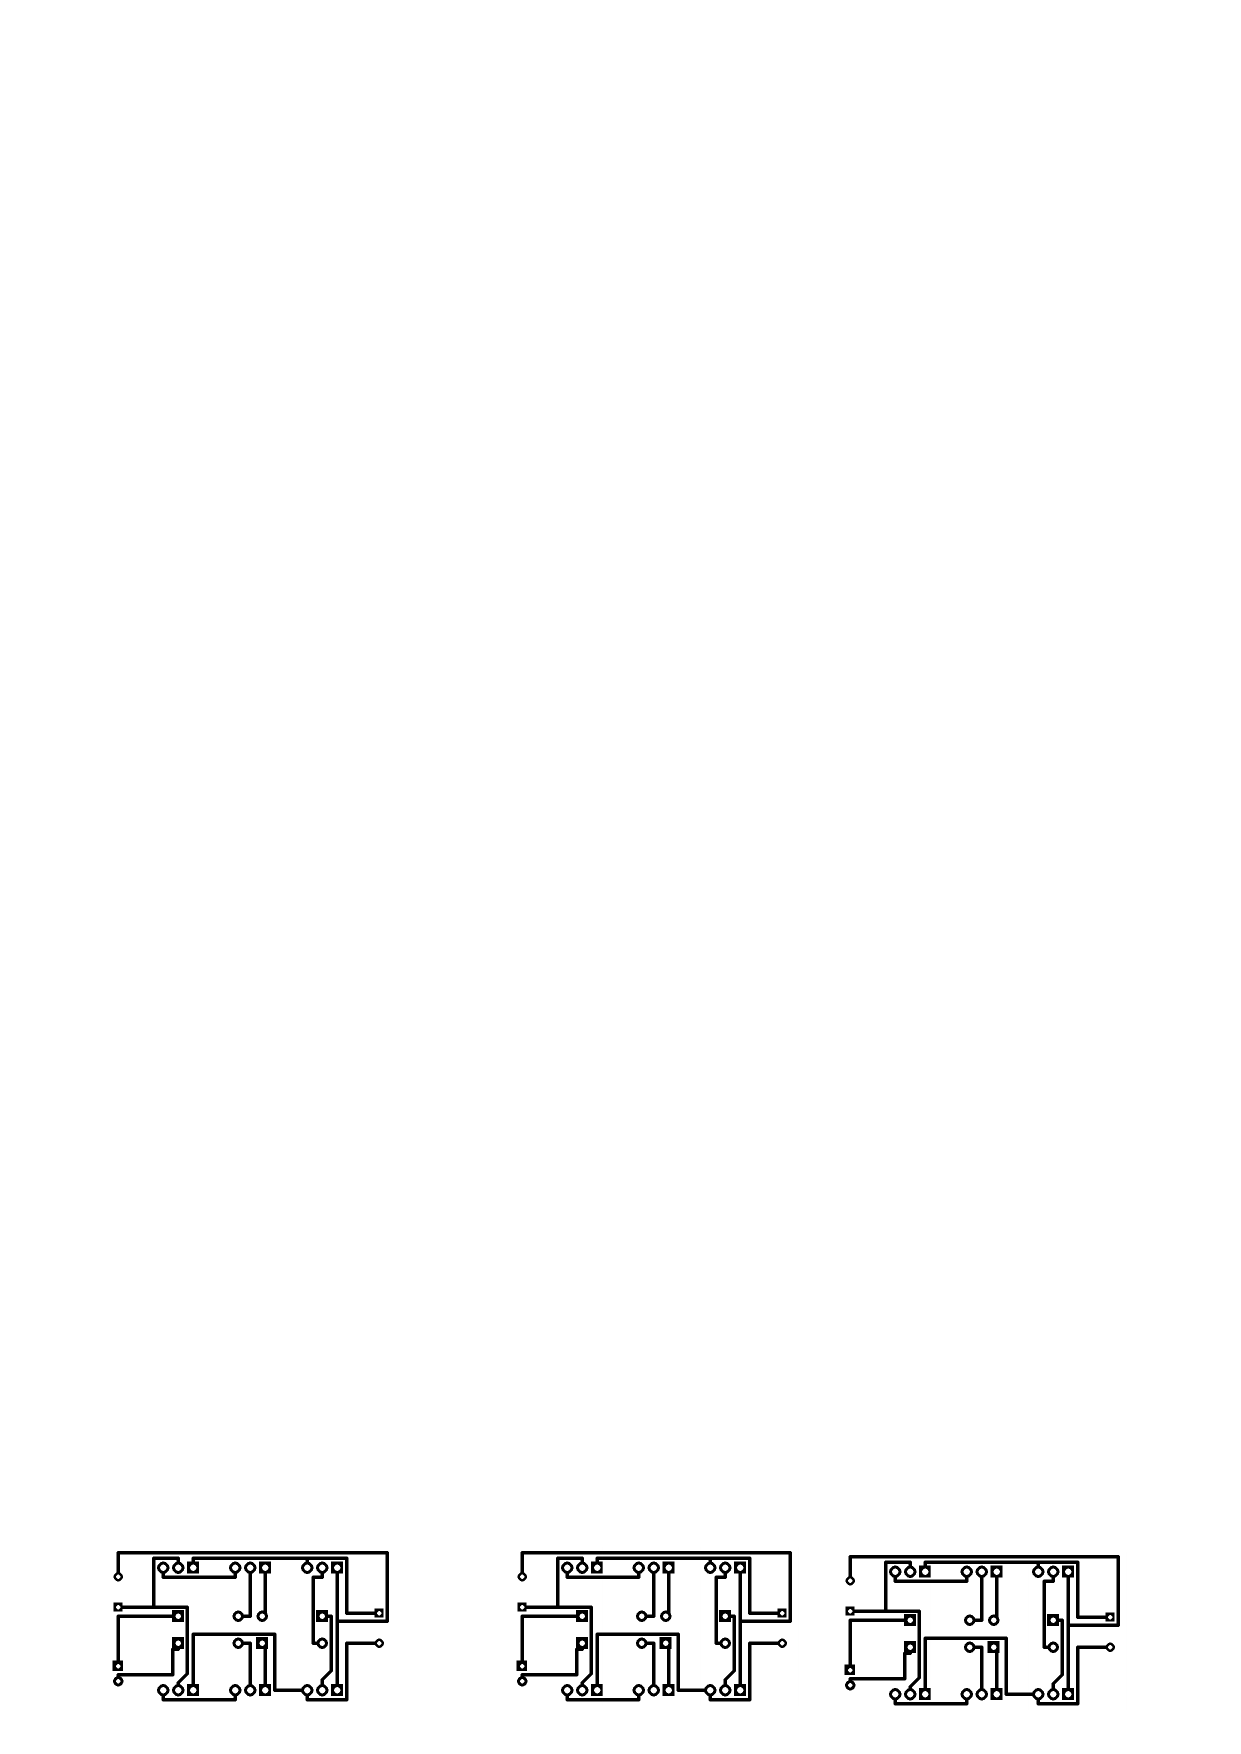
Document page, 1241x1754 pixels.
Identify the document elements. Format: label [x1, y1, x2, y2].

picture [101, 1547, 396, 1706]
picture [505, 1547, 799, 1706]
picture [833, 1552, 1127, 1710]
